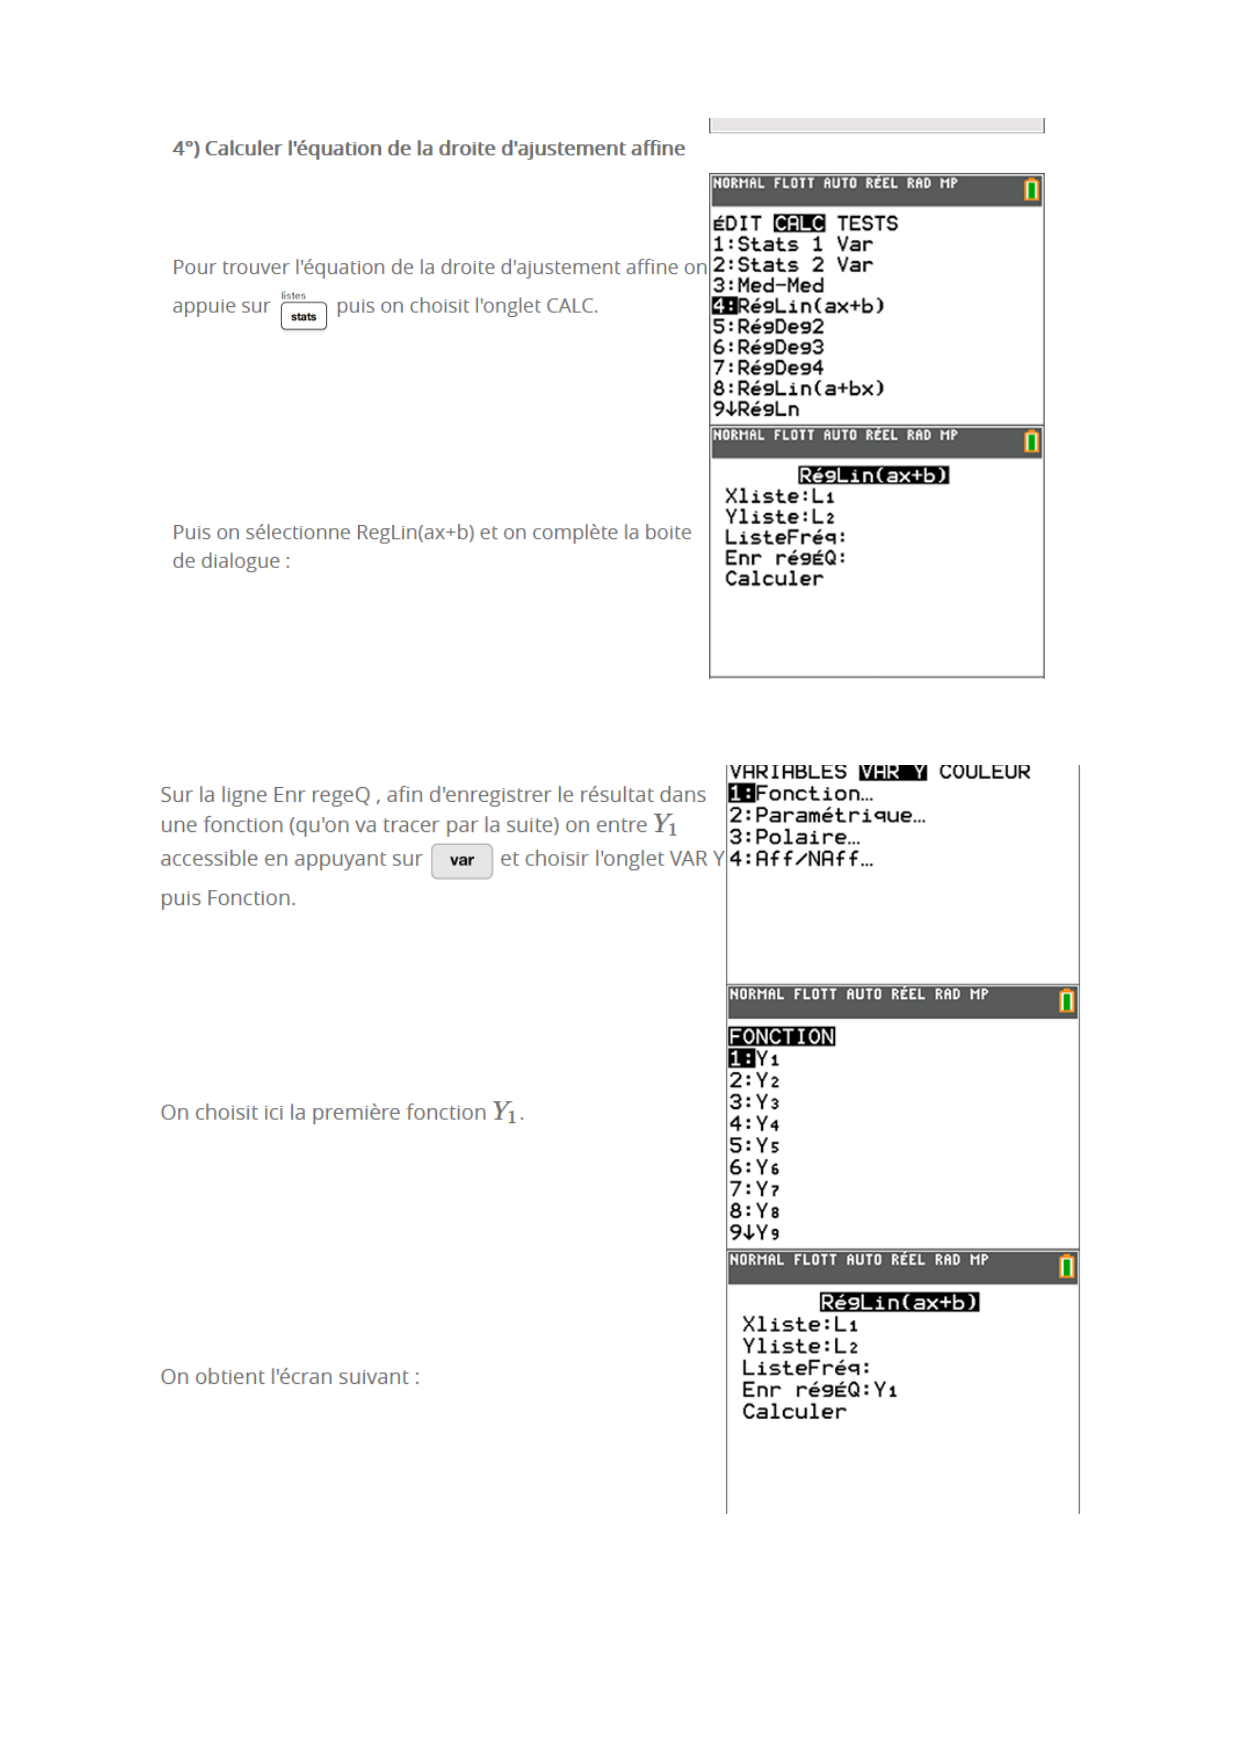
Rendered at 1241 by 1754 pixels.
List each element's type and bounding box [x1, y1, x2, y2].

picture [118, 765, 1123, 1514]
picture [118, 118, 1123, 679]
